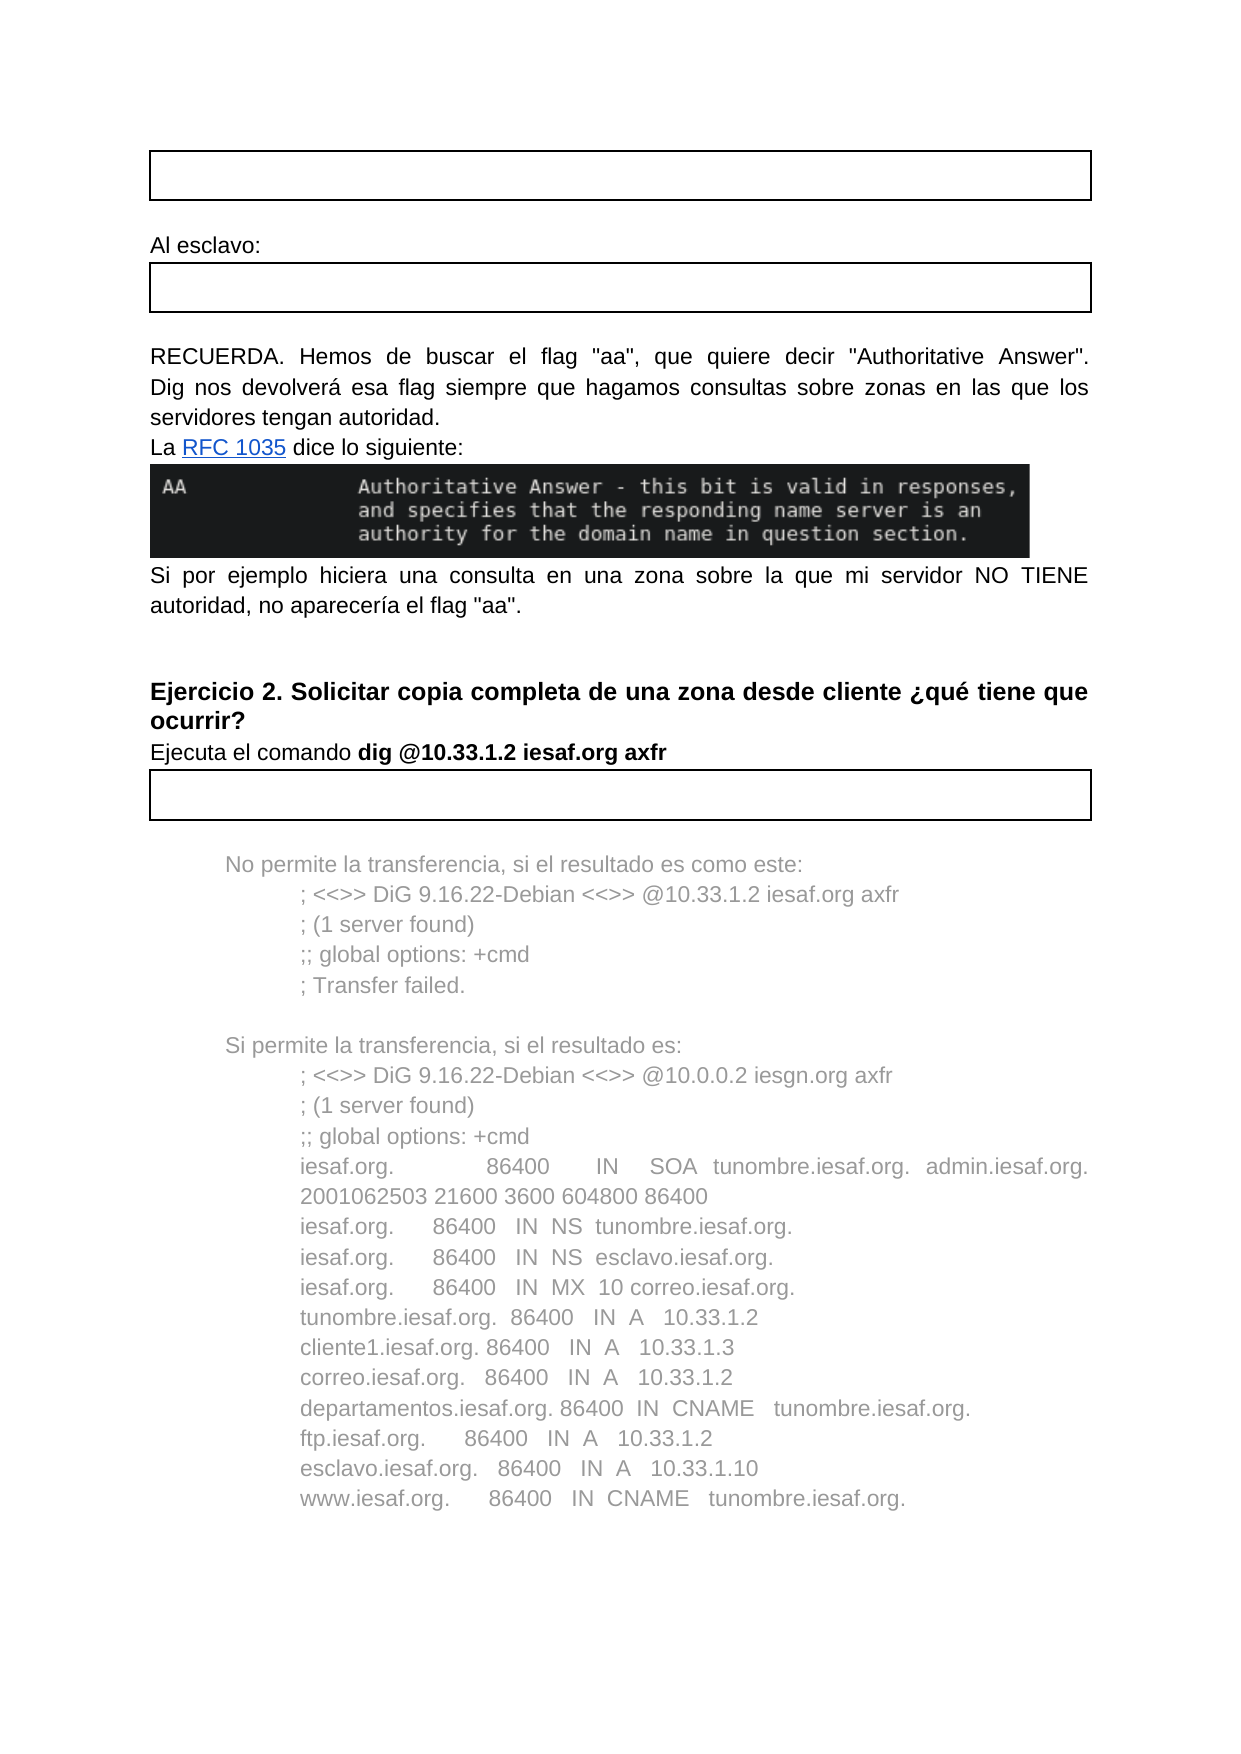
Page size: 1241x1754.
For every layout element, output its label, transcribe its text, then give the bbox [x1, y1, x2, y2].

text Si por ejemplo hiciera una consulta en una zona sobre la que mi servidor NO TIENE autoridad, no aparecería el flag "aa". [150, 562, 1090, 618]
text esclavo.iesaf.org. 86400 IN A 10.33.1.10 [300, 1455, 1090, 1481]
text Al esclavo: [150, 232, 1090, 258]
text ; (1 server found) [300, 1092, 1090, 1119]
text correo.iesaf.org. 86400 IN A 10.33.1.2 [300, 1364, 1090, 1391]
text ; <<>> DiG 9.16.22-Debian <<>> @10.33.1.2 iesaf.org axfr [300, 881, 1090, 907]
text ;; global options: +cmd [300, 941, 1090, 968]
table_header [151, 152, 1090, 199]
text iesaf.org. 86400 IN NS tunombre.iesaf.org. [300, 1213, 1090, 1240]
text tunombre.iesaf.org. 86400 IN A 10.33.1.2 [300, 1304, 1090, 1330]
text ; <<>> DiG 9.16.22-Debian <<>> @10.0.0.2 iesgn.org axfr [300, 1062, 1090, 1089]
text ftp.iesaf.org. 86400 IN A 10.33.1.2 [300, 1425, 1090, 1451]
text cliente1.iesaf.org. 86400 IN A 10.33.1.3 [300, 1334, 1090, 1361]
text Ejecuta el comando dig @10.33.1.2 iesaf.org axfr [150, 739, 1090, 765]
text ; Transfer failed. [300, 972, 1090, 998]
text iesaf.org. 86400 IN MX 10 correo.iesaf.org. [300, 1274, 1090, 1300]
text iesaf.org. 86400 IN SOA tunombre.iesaf.org. admin.iesaf.org. 2001062503 21600 3600 604800 86400 [300, 1153, 1090, 1209]
table_header [151, 264, 1090, 311]
text ;; global options: +cmd [300, 1123, 1090, 1149]
subtitle Ejercicio 2. Solicitar copia completa de una zona desde cliente ¿qué tiene que ocurrir? [150, 677, 1090, 735]
picture [150, 464, 1030, 558]
text Si permite la transferencia, si el resultado es: [225, 1032, 1090, 1058]
text iesaf.org. 86400 IN NS esclavo.iesaf.org. [300, 1243, 1090, 1270]
text La RFC 1035 dice lo siguiente: [150, 434, 1090, 460]
text No permite la transferencia, si el resultado es como este: [225, 851, 1090, 877]
text RECUERDA. Hemos de buscar el flag "aa", que quiere decir "Authoritative Answer". Dig nos devolverá esa flag siempre que hagamos consultas sobre zonas en las que los servidores tengan autoridad. [150, 343, 1090, 430]
text departamentos.iesaf.org. 86400 IN CNAME tunombre.iesaf.org. [300, 1394, 1090, 1421]
text www.iesaf.org. 86400 IN CNAME tunombre.iesaf.org. [300, 1485, 1090, 1512]
table_header [151, 771, 1090, 818]
text ; (1 server found) [300, 911, 1090, 938]
